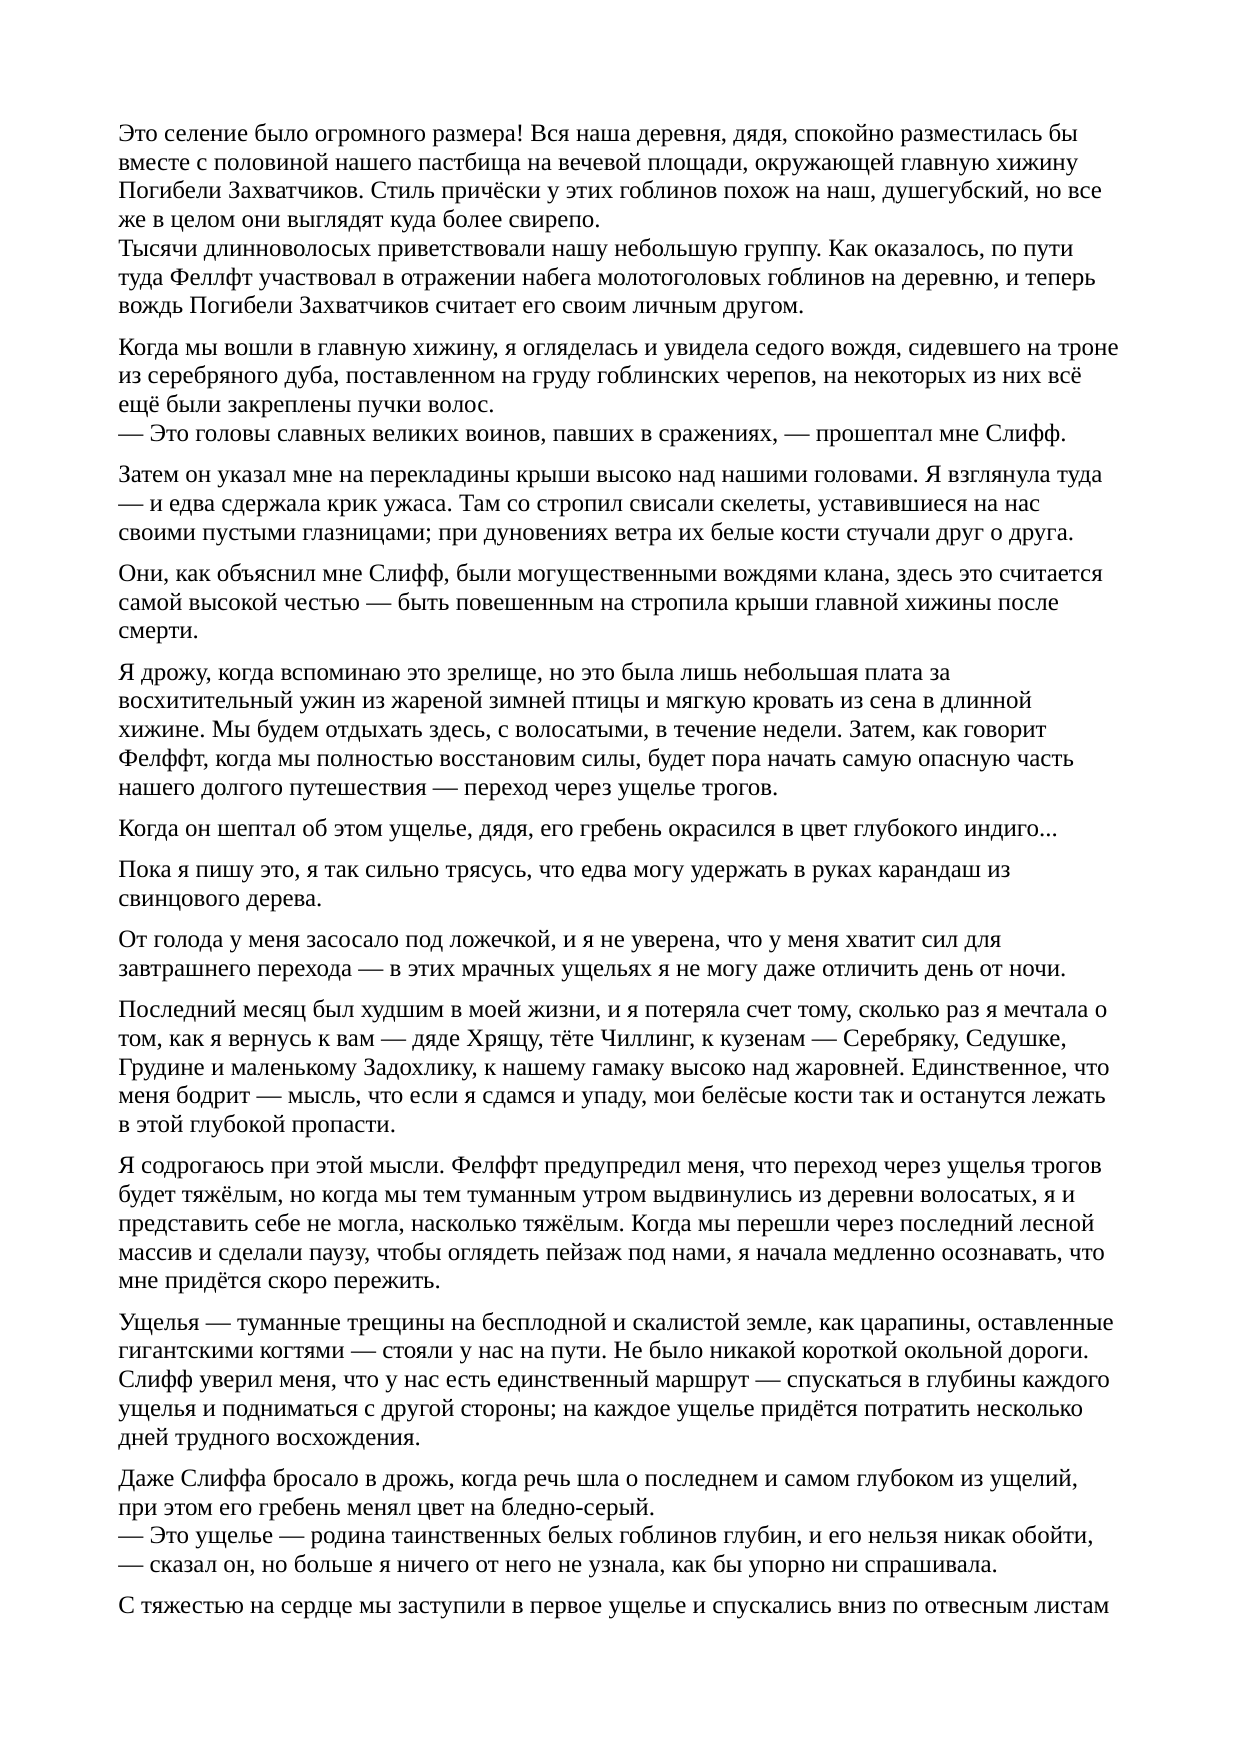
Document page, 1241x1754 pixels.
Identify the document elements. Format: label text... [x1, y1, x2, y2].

text От голода у меня засосало под ложечкой, и я не уверена, что у меня хватит сил для завтрашнего перехода — в этих мрачных ущельях я не могу даже отличить день от ночи. [118, 924, 1122, 982]
text Они, как объяснил мне Слифф, были могущественными вождями клана, здесь это считается самой высокой честью — быть повешенным на стропила крыши главной хижины после смерти. [118, 558, 1122, 644]
text Даже Слиффа бросало в дрожь, когда речь шла о последнем и самом глубоком из ущелий, при этом его гребень менял цвет на бледно-серый. — Это ущелье — родина таинственных белых гоблинов глубин, и его нельзя никак обойти, — сказал он, но больше я ничего от него не узнала, как бы упорно ни спрашивала. [118, 1463, 1122, 1578]
text Ущелья — туманные трещины на бесплодной и скалистой земле, как царапины, оставленные гигантскими когтями — стояли у нас на пути. Не было никакой короткой окольной дороги. Слифф уверил меня, что у нас есть единственный маршрут — спускаться в глубины каждого ущелья и подниматься с другой стороны; на каждое ущелье придётся потратить несколько дней трудного восхождения. [118, 1307, 1122, 1451]
text Последний месяц был худшим в моей жизни, и я потеряла счет тому, сколько раз я мечтала о том, как я вернусь к вам — дяде Хрящу, тёте Чиллинг, к кузенам — Серебряку, Седушке, Грудине и маленькому Задохлику, к нашему гамаку высоко над жаровней. Единственное, что меня бодрит — мысль, что если я сдамся и упаду, мои белёсые кости так и останутся лежать в этой глубокой пропасти. [118, 994, 1122, 1138]
text Пока я пишу это, я так сильно трясусь, что едва могу удержать в руках карандаш из свинцового дерева. [118, 854, 1122, 912]
text Когда мы вошли в главную хижину, я огляделась и увидела седого вождя, сидевшего на троне из серебряного дуба, поставленном на груду гоблинских черепов, на некоторых из них всё ещё были закреплены пучки волос. — Это головы славных великих воинов, павших в сражениях, — прошептал мне Слифф. [118, 332, 1122, 447]
text Когда он шептал об этом ущелье, дядя, его гребень окрасился в цвет глубокого индиго... [118, 813, 1122, 842]
text Я содрогаюсь при этой мысли. Фелффт предупредил меня, что переход через ущелья трогов будет тяжёлым, но когда мы тем туманным утром выдвинулись из деревни волосатых, я и представить себе не могла, насколько тяжёлым. Когда мы перешли через последний лесной массив и сделали паузу, чтобы оглядеть пейзаж под нами, я начала медленно осознавать, что мне придётся скоро пережить. [118, 1151, 1122, 1294]
text Затем он указал мне на перекладины крыши высоко над нашими головами. Я взглянула туда — и едва сдержала крик ужаса. Там со стропил свисали скелеты, уставившиеся на нас своими пустыми глазницами; при дуновениях ветра их белые кости стучали друг о друга. [118, 459, 1122, 546]
text Это селение было огромного размера! Вся наша деревня, дядя, спокойно разместилась бы вместе с половиной нашего пастбища на вечевой площади, окружающей главную хижину Погибели Захватчиков. Стиль причёски у этих гоблинов похож на наш, душегубский, но все же в целом они выглядят куда более свирепо. Тысячи длинноволосых приветствовали нашу небольшую группу. Как оказалось, по пути туда Феллфт участвовал в отражении набега молотоголовых гоблинов на деревню, и теперь вождь Погибели Захватчиков считает его своим личным другом. [118, 118, 1122, 319]
text Я дрожу, когда вспоминаю это зрелище, но это была лишь небольшая плата за восхитительный ужин из жареной зимней птицы и мягкую кровать из сена в длинной хижине. Мы будем отдыхать здесь, с волосатыми, в течение недели. Затем, как говорит Фелффт, когда мы полностью восстановим силы, будет пора начать самую опасную часть нашего долгого путешествия — переход через ущелье трогов. [118, 657, 1122, 801]
text С тяжестью на сердце мы заступили в первое ущелье и спускались вниз по отвесным листам [118, 1591, 1122, 1619]
